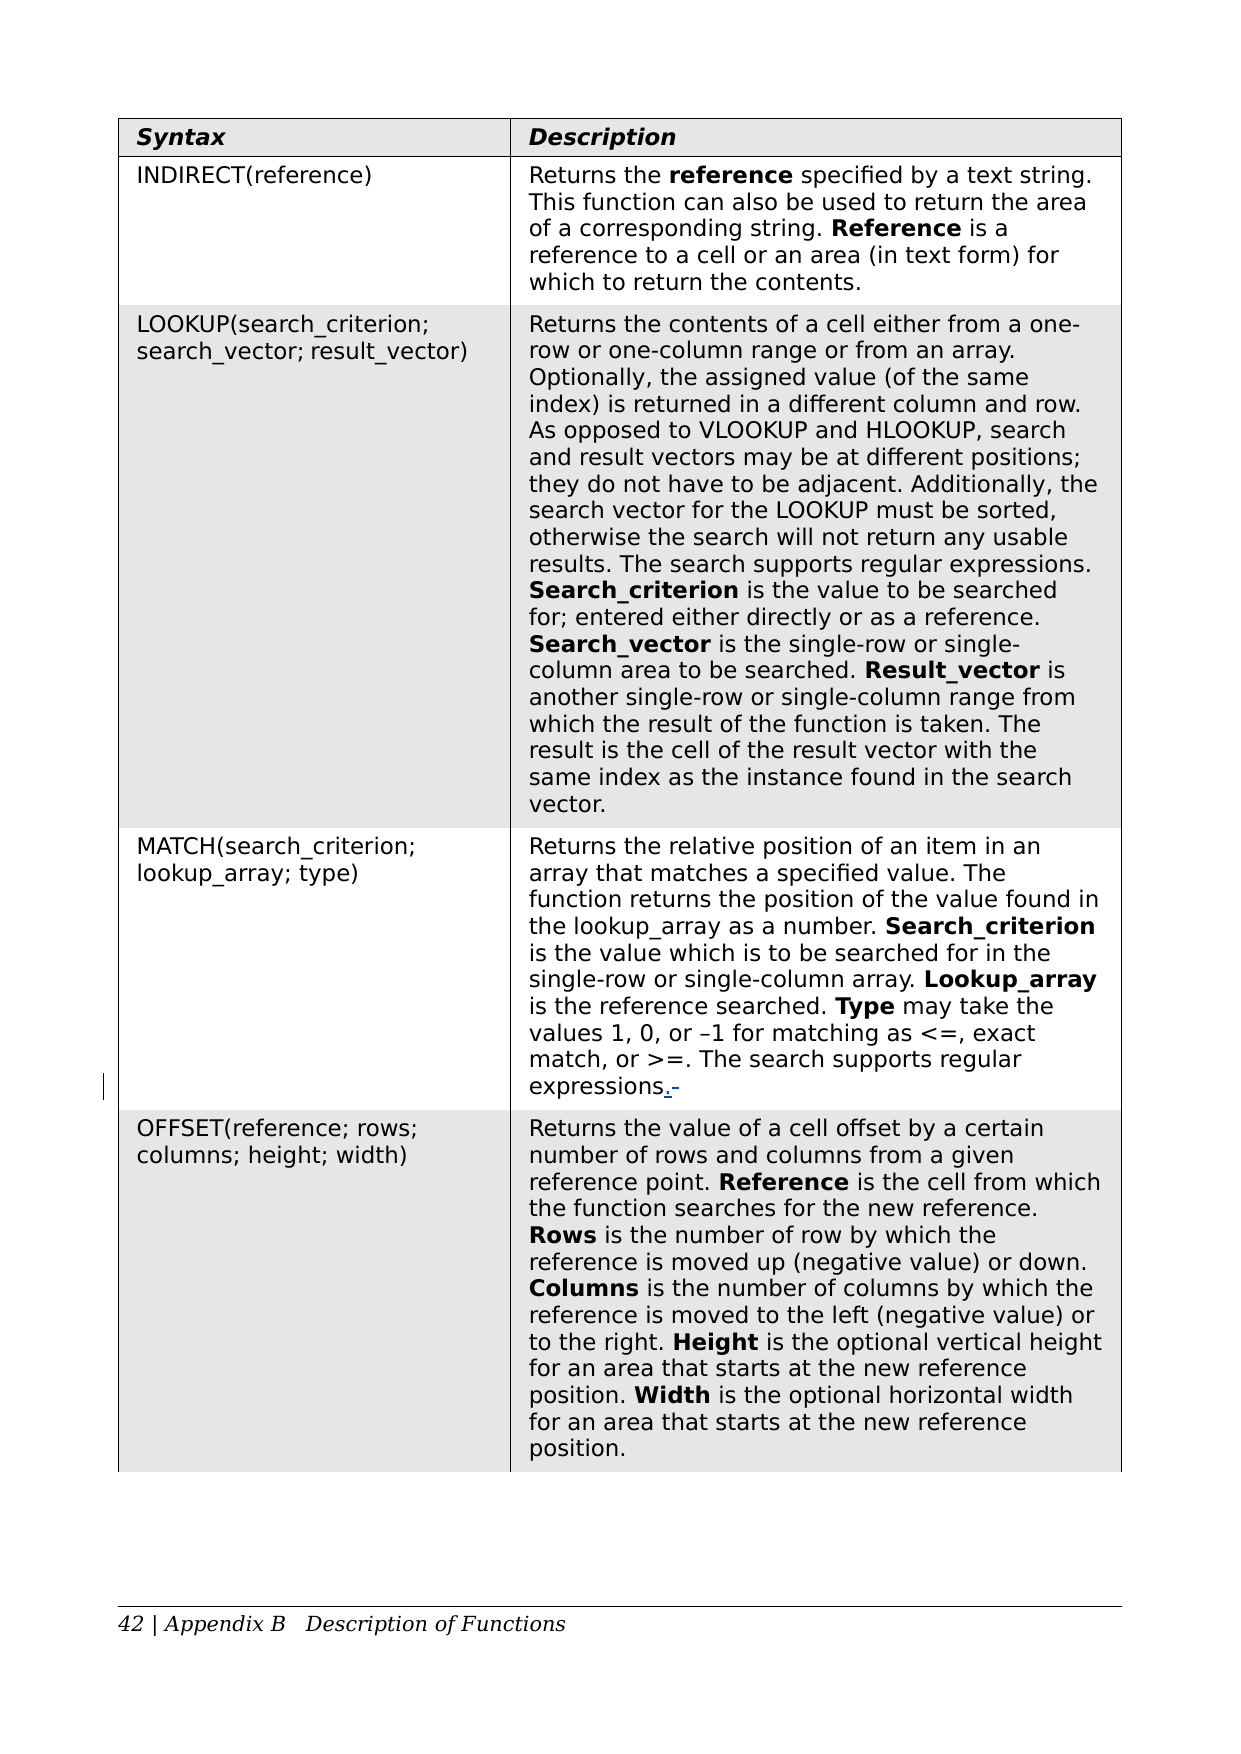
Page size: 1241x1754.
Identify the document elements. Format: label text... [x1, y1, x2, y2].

table_cell Returns the relative position of an item in an array that matches a specified value. The function returns the position of the value found in the lookup_array as a number. Search_criterion is the value which is to be searched for in the single-row or single-column array. Lookup_array is the reference searched. Type may take the values 1, 0, or –1 for matching as <=, exact match, or >=. The search supports regular expressions. [511, 828, 1121, 1110]
table_cell Returns the value of a cell offset by a certain number of rows and columns from a given reference point. Reference is the cell from which the function searches for the new reference. Rows is the number of row by which the reference is moved up (negative value) or down. Columns is the number of columns by which the reference is moved to the left (negative value) or to the right. Height is the optional vertical height for an area that starts at the new reference position. Width is the optional horizontal width for an area that starts at the new reference position. [511, 1110, 1121, 1472]
table_cell Returns the reference specified by a text string. This function can also be used to return the area of a corresponding string. Reference is a reference to a cell or an area (in text form) for which to return the contents. [511, 157, 1121, 305]
table_cell LOOKUP(search_criterion; search_vector; result_vector) [119, 305, 510, 828]
table_cell OFFSET(reference; rows; columns; height; width) [119, 1110, 510, 1472]
table_cell Returns the contents of a cell either from a one-row or one-column range or from an array. Optionally, the assigned value (of the same index) is returned in a different column and row. As opposed to VLOOKUP and HLOOKUP, search and result vectors may be at different positions; they do not have to be adjacent. Additionally, the search vector for the LOOKUP must be sorted, otherwise the search will not return any usable results. The search supports regular expressions. Search_criterion is the value to be searched for; entered either directly or as a reference. Search_vector is the single-row or single-column area to be searched. Result_vector is another single-row or single-column range from which the result of the function is taken. The result is the cell of the result vector with the same index as the instance found in the search vector. [511, 305, 1121, 828]
table_cell MATCH(search_criterion; lookup_array; type) [119, 828, 510, 1110]
table_header Syntax [119, 119, 510, 156]
table_header Description [511, 119, 1121, 156]
table_cell INDIRECT(reference) [119, 157, 510, 305]
